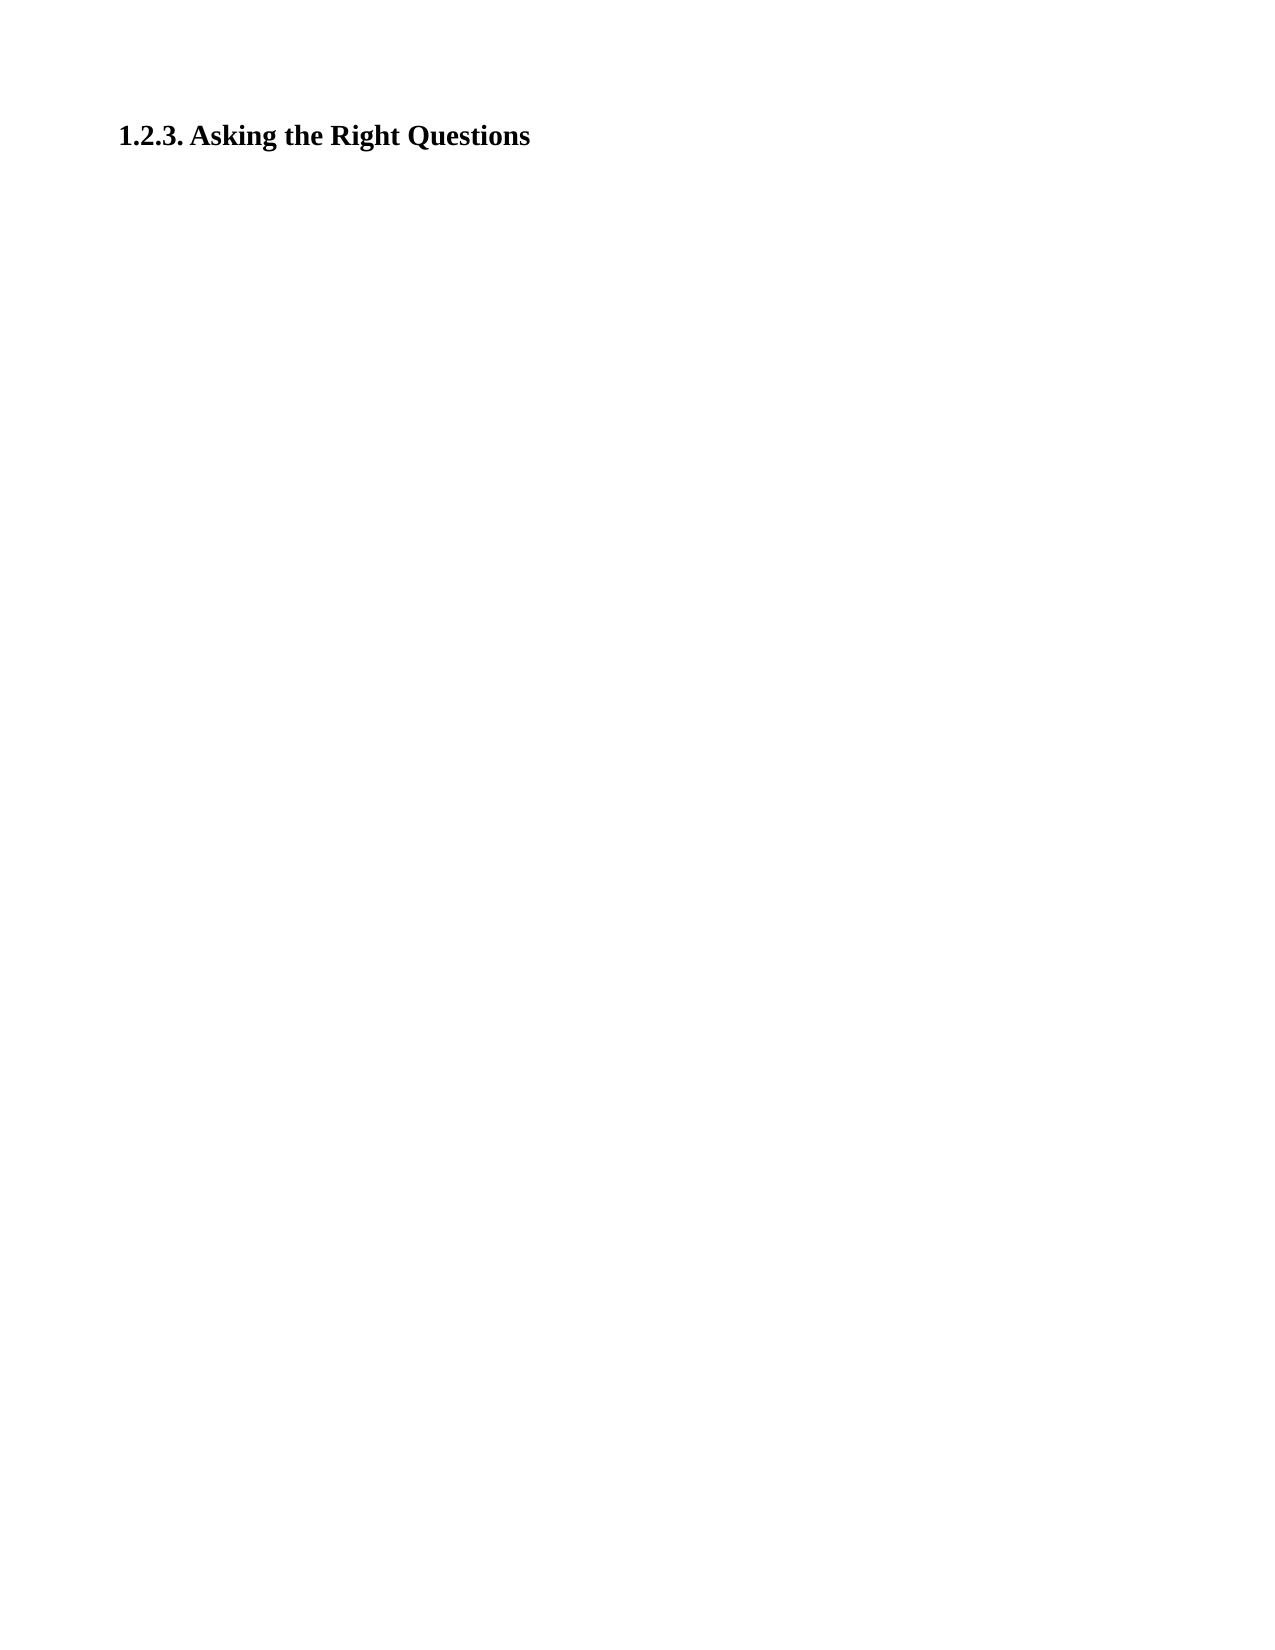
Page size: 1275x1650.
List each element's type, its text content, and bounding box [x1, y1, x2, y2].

text 1.2.3. Asking the Right Questions [118, 118, 1157, 152]
